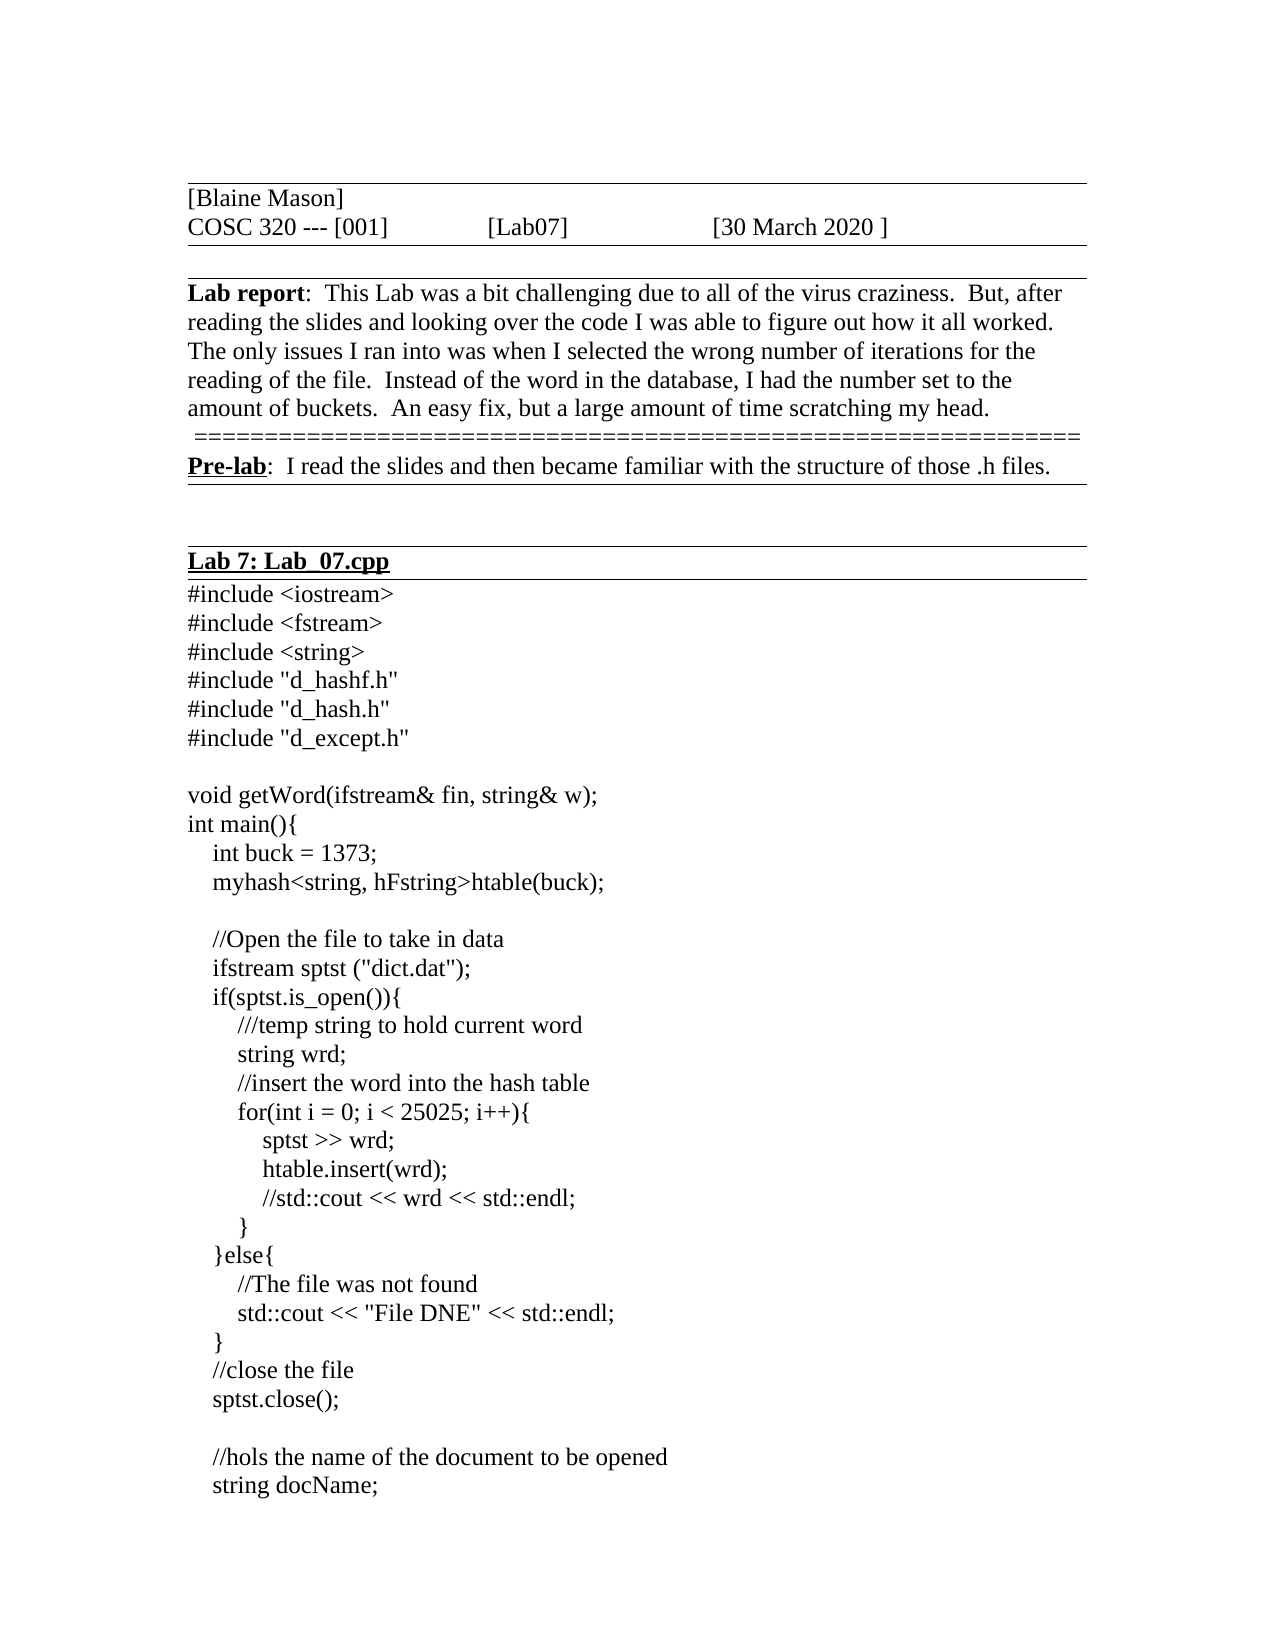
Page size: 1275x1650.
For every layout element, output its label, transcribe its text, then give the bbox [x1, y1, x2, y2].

text ///temp string to hold current word [187, 1011, 1087, 1039]
text } [187, 1327, 1087, 1356]
text sptst >> wrd; [187, 1126, 1087, 1154]
text void getWord(ifstream& fin, string& w); [187, 781, 1087, 809]
text =============================================================== [187, 422, 1087, 451]
text Lab report: This Lab was a bit challenging due to all of the virus craziness. But, after reading the slides and looking over the code I was able to figure out how it all worked. The only issues I ran into was when I selected the wrong number of iterations for the reading of the file. Instead of the word in the database, I had the number set to the amount of buckets. An easy fix, but a large amount of time scratching my head. [187, 278, 1087, 422]
text myhash<string, hFstring>htable(buck); [187, 867, 1087, 896]
text //insert the word into the hash table [187, 1068, 1087, 1097]
text #include "d_hashf.h" [187, 666, 1087, 694]
text int buck = 1373; [187, 838, 1087, 867]
text COSC 320 --- [001] [Lab07] [30 March 2020 ] [187, 212, 1087, 245]
text //close the file [187, 1356, 1087, 1384]
text for(int i = 0; i < 25025; i++){ [187, 1097, 1087, 1126]
text htable.insert(wrd); [187, 1154, 1087, 1183]
text //hols the name of the document to be opened [187, 1442, 1087, 1471]
text //The file was not found [187, 1269, 1087, 1298]
text #include <string> [187, 637, 1087, 666]
text std::cout << "File DNE" << std::endl; [187, 1298, 1087, 1327]
text sptst.close(); [187, 1384, 1087, 1413]
text string docName; [187, 1471, 1087, 1499]
text } [187, 1212, 1087, 1241]
text //std::cout << wrd << std::endl; [187, 1183, 1087, 1212]
text Lab 7: Lab_07.cpp [187, 546, 1087, 579]
text string wrd; [187, 1039, 1087, 1068]
text #include "d_except.h" [187, 723, 1087, 752]
text int main(){ [187, 809, 1087, 838]
text }else{ [187, 1241, 1087, 1269]
text #include <fstream> [187, 608, 1087, 637]
text if(sptst.is_open()){ [187, 982, 1087, 1011]
text [Blaine Mason] [187, 183, 1087, 212]
text #include <iostream> [187, 579, 1087, 608]
text //Open the file to take in data [187, 924, 1087, 953]
text ifstream sptst ("dict.dat"); [187, 953, 1087, 982]
text Pre-lab: I read the slides and then became familiar with the structure of those .h files. [187, 451, 1087, 484]
text #include "d_hash.h" [187, 694, 1087, 723]
